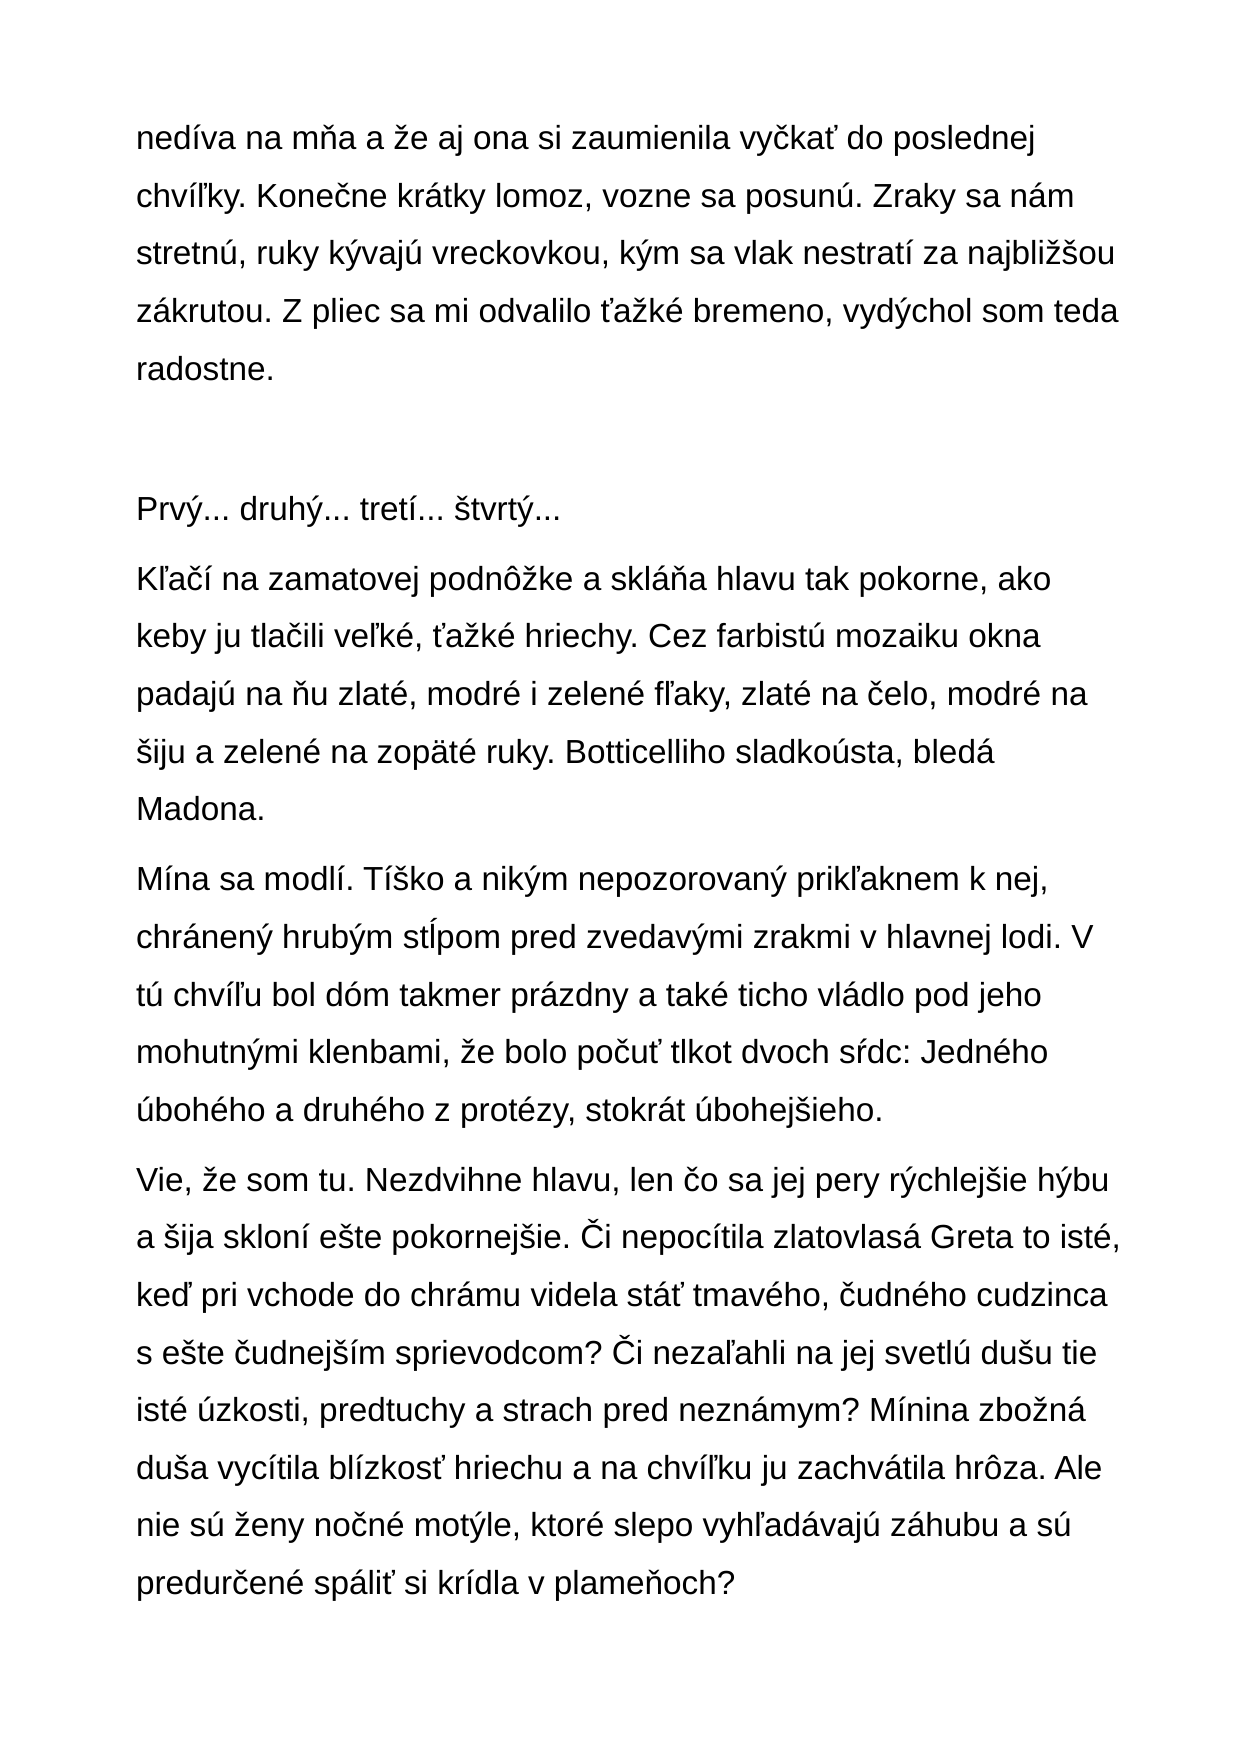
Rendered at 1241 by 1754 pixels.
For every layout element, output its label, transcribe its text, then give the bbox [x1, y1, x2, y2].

text Mína sa modlí. Tíško a nikým nepozorovaný prikľaknem k nej, chránený hrubým stĺpom pred zvedavými zrakmi v hlavnej lodi. V tú chvíľu bol dóm takmer prázdny a také ticho vládlo pod jeho mohutnými klenbami, že bolo počuť tlkot dvoch sŕdc: Jedného úbohého a druhého z protézy, stokrát úbohejšieho. [136, 859, 1122, 1128]
text Vie, že som tu. Nezdvihne hlavu, len čo sa jej pery rýchlejšie hýbu a šija skloní ešte pokornejšie. Či nepocítila zlatovlasá Greta to isté, keď pri vchode do chrámu videla stáť tmavého, čudného cudzinca s ešte čudnejším sprievodcom? Či nezaľahli na jej svetlú dušu tie isté úzkosti, predtuchy a strach pred neznámym? Mínina zbožná duša vycítila blízkosť hriechu a na chvíľku ju zachvátila hrôza. Ale nie sú ženy nočné motýle, ktoré slepo vyhľadávajú záhubu a sú predurčené spáliť si krídla v plameňoch? [136, 1160, 1122, 1602]
text Kľačí na zamatovej podnôžke a skláňa hlavu tak pokorne, ako keby ju tlačili veľké, ťažké hriechy. Cez farbistú mozaiku okna padajú na ňu zlaté, modré i zelené fľaky, zlaté na čelo, modré na šiju a zelené na zopäté ruky. Botticelliho sladkoústa, bledá Madona. [136, 559, 1122, 828]
text nedíva na mňa a že aj ona si zaumienila vyčkať do poslednej chvíľky. Konečne krátky lomoz, vozne sa posunú. Zraky sa nám stretnú, ruky kývajú vreckovkou, kým sa vlak nestratí za najbližšou zákrutou. Z pliec sa mi odvalilo ťažké bremeno, vydýchol som teda radostne. [136, 118, 1122, 387]
text Prvý... druhý... tretí... štvrtý... [136, 489, 1122, 527]
